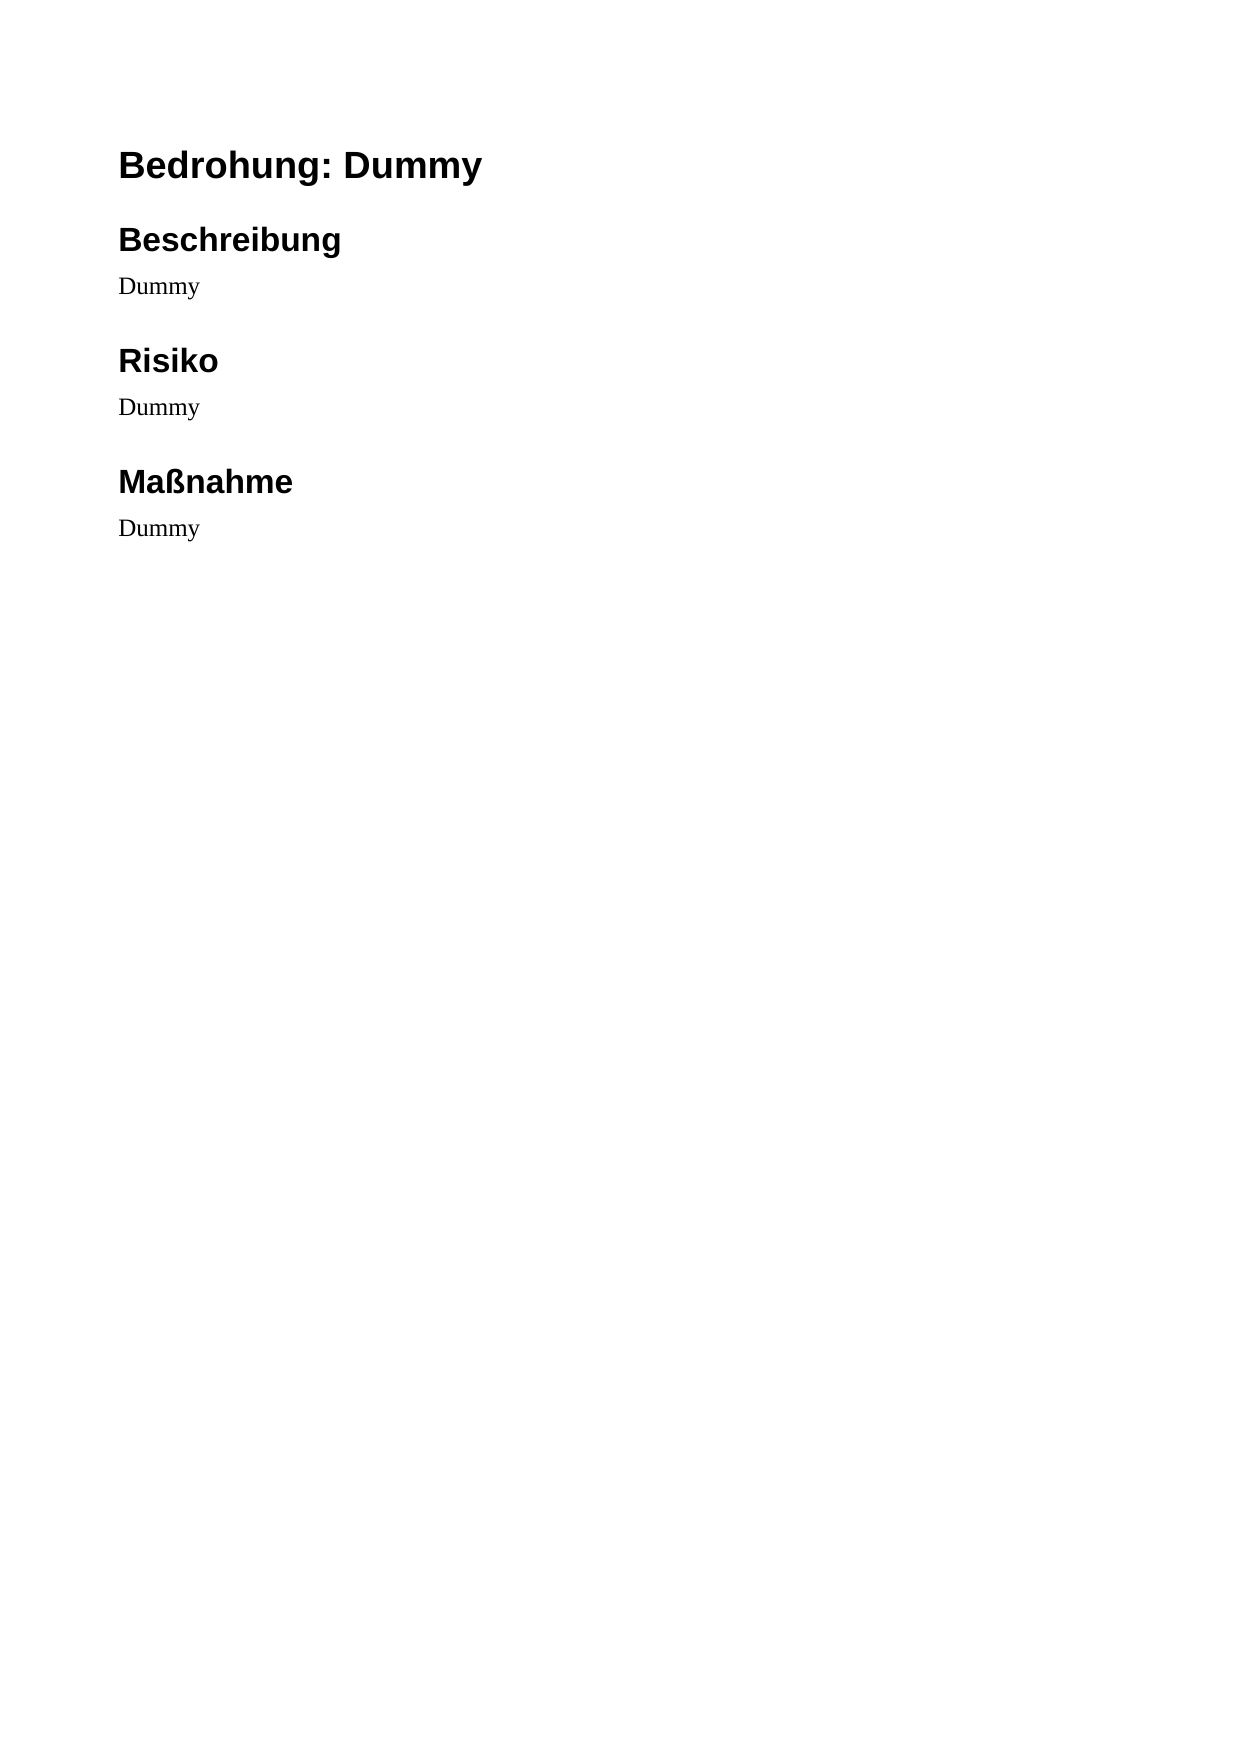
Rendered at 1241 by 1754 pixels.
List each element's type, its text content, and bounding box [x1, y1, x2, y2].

subtitle Bedrohung: Dummy [118, 143, 1122, 187]
subtitle Beschreibung [118, 220, 1122, 259]
subtitle Risiko [118, 341, 1122, 380]
text Dummy [118, 392, 1122, 421]
text Dummy [118, 513, 1122, 542]
text Dummy [118, 271, 1122, 300]
subtitle Maßnahme [118, 462, 1122, 501]
